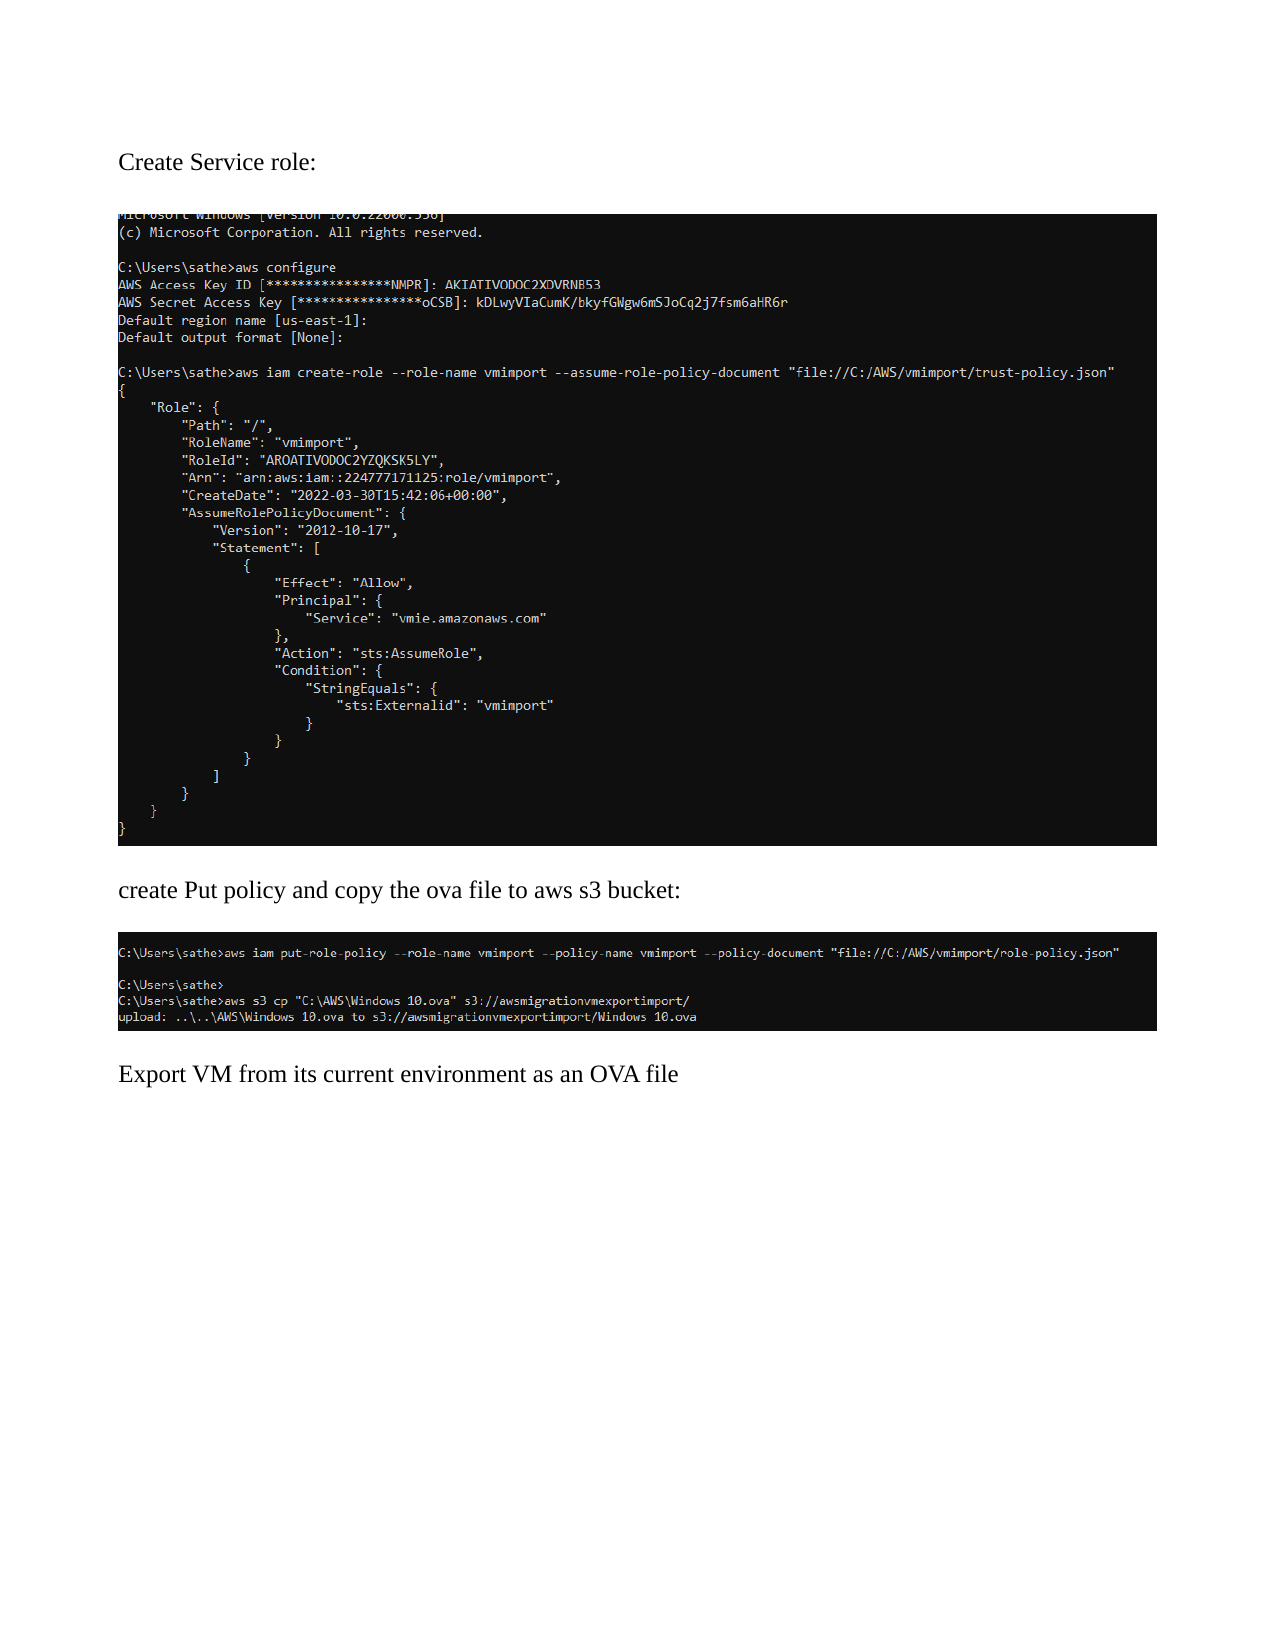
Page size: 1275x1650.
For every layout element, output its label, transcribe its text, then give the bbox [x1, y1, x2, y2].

text create Put policy and copy the ova file to aws s3 bucket: [118, 875, 1157, 903]
text Create Service role: [118, 147, 1157, 176]
picture [118, 932, 1157, 1031]
picture [118, 214, 1157, 846]
text Export VM from its current environment as an OVA file [118, 1059, 1157, 1088]
